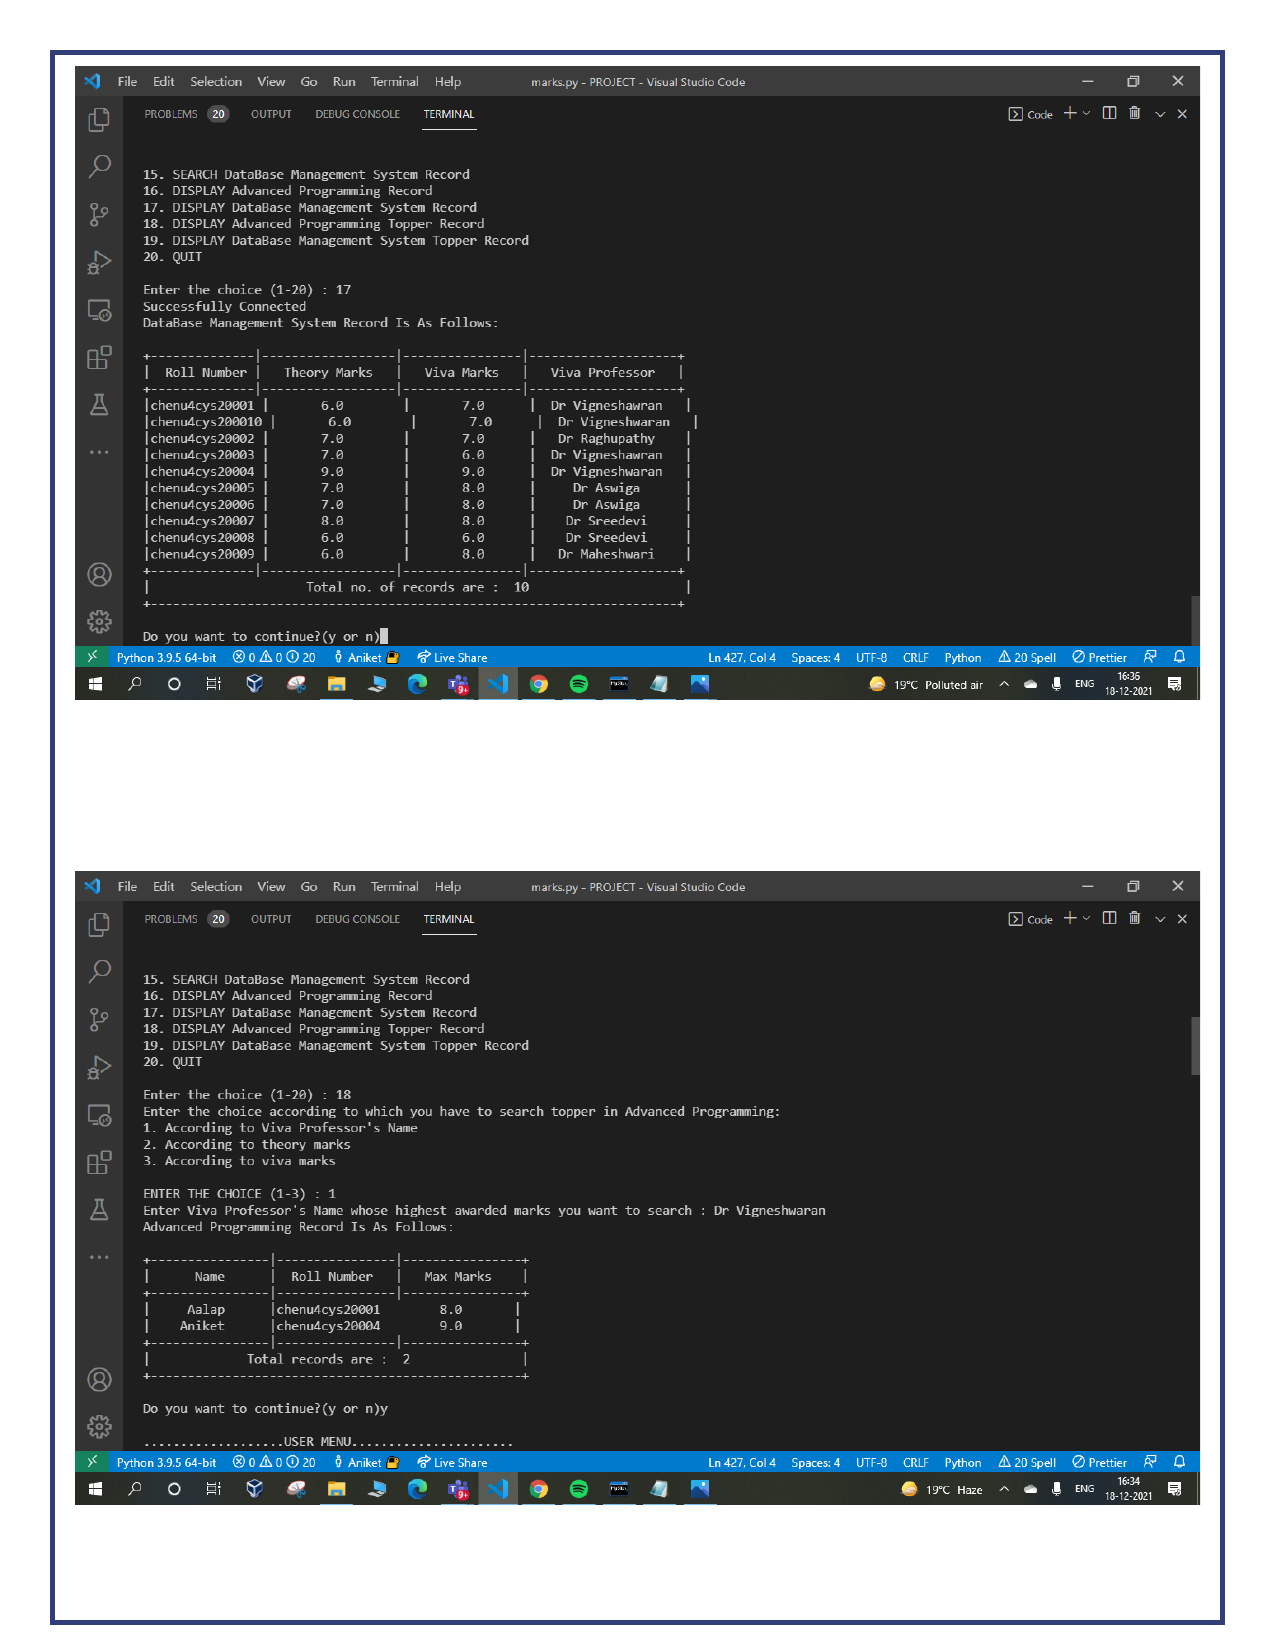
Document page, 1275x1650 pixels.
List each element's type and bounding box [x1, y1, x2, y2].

picture [75, 66, 1200, 700]
picture [75, 871, 1200, 1505]
